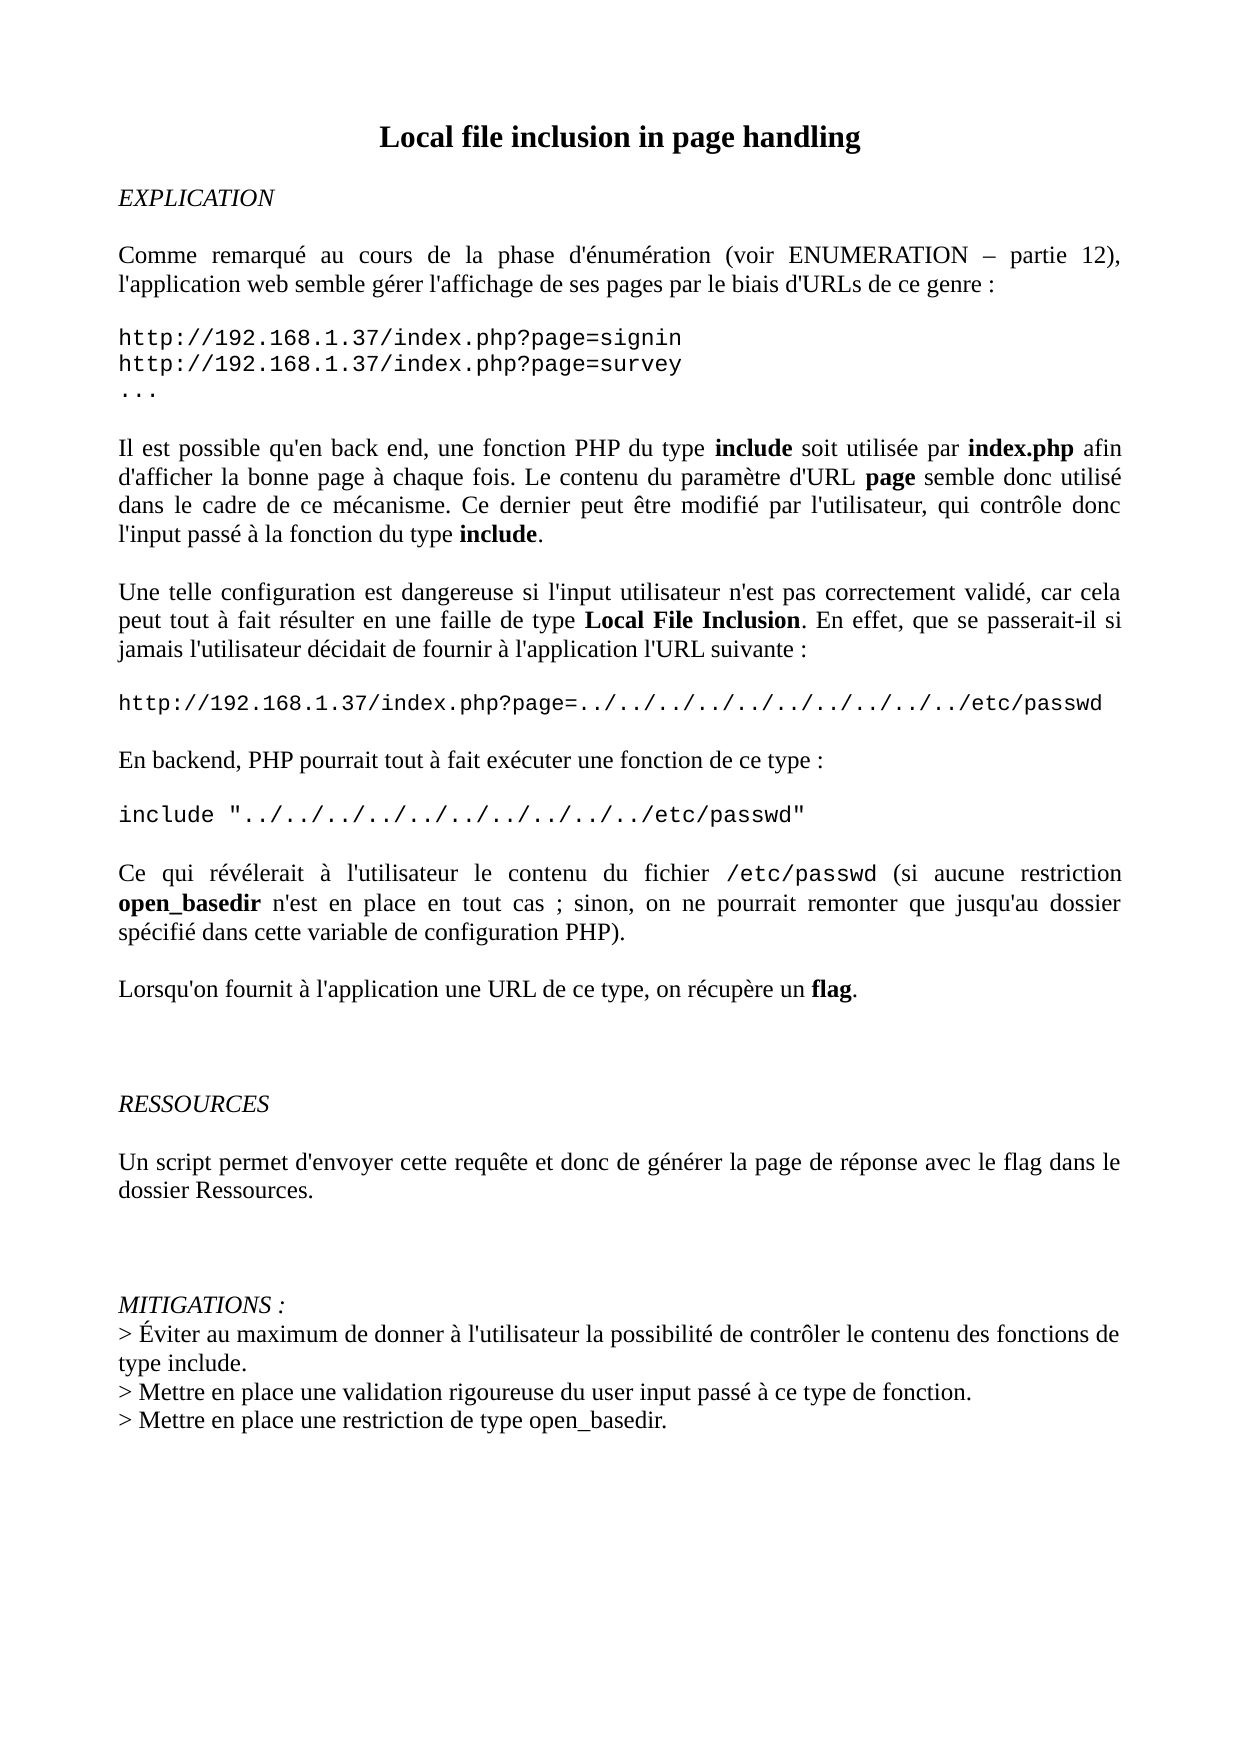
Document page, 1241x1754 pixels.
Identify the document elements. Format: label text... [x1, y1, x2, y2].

text Lorsqu'on fournit à l'application une URL de ce type, on récupère un flag. [118, 974, 1122, 1003]
text http://192.168.1.37/index.php?page=../../../../../../../../../../etc/passwd [118, 692, 1122, 717]
text Une telle configuration est dangereuse si l'input utilisateur n'est pas correctement validé, car cela peut tout à fait résulter en une faille de type Local File Inclusion. En effet, que se passerait-il si jamais l'utilisateur décidait de fournir à l'application l'URL suivante : [118, 577, 1122, 663]
text Ce qui révélerait à l'utilisateur le contenu du fichier /etc/passwd (si aucune restriction open_basedir n'est en place en tout cas ; sinon, on ne pourrait remonter que jusqu'au dossier spécifié dans cette variable de configuration PHP). [118, 858, 1122, 945]
text > Éviter au maximum de donner à l'utilisateur la possibilité de contrôler le contenu des fonctions de type include. [118, 1319, 1122, 1377]
text En backend, PHP pourrait tout à fait exécuter une fonction de ce type : [118, 745, 1122, 774]
text Un script permet d'envoyer cette requête et donc de générer la page de réponse avec le flag dans le dossier Ressources. [118, 1147, 1122, 1204]
text Local file inclusion in page handling [118, 118, 1122, 154]
text Comme remarqué au cours de la phase d'énumération (voir ENUMERATION – partie 12), l'application web semble gérer l'affichage de ses pages par le biais d'URLs de ce genre : [118, 240, 1122, 298]
text ... [118, 378, 1122, 404]
text http://192.168.1.37/index.php?page=survey [118, 352, 1122, 378]
text EXPLICATION [118, 183, 1122, 212]
text http://192.168.1.37/index.php?page=signin [118, 327, 1122, 352]
text > Mettre en place une validation rigoureuse du user input passé à ce type de fonction. [118, 1377, 1122, 1405]
text MITIGATIONS : [118, 1290, 1122, 1319]
text Il est possible qu'en back end, une fonction PHP du type include soit utilisée par index.php afin d'afficher la bonne page à chaque fois. Le contenu du paramètre d'URL page semble donc utilisé dans le cadre de ce mécanisme. Ce dernier peut être modifié par l'utilisateur, qui contrôle donc l'input passé à la fonction du type include. [118, 433, 1122, 548]
text > Mettre en place une restriction de type open_basedir. [118, 1405, 1122, 1434]
text RESSOURCES [118, 1089, 1122, 1118]
text include "../../../../../../../../../../etc/passwd" [118, 803, 1122, 829]
